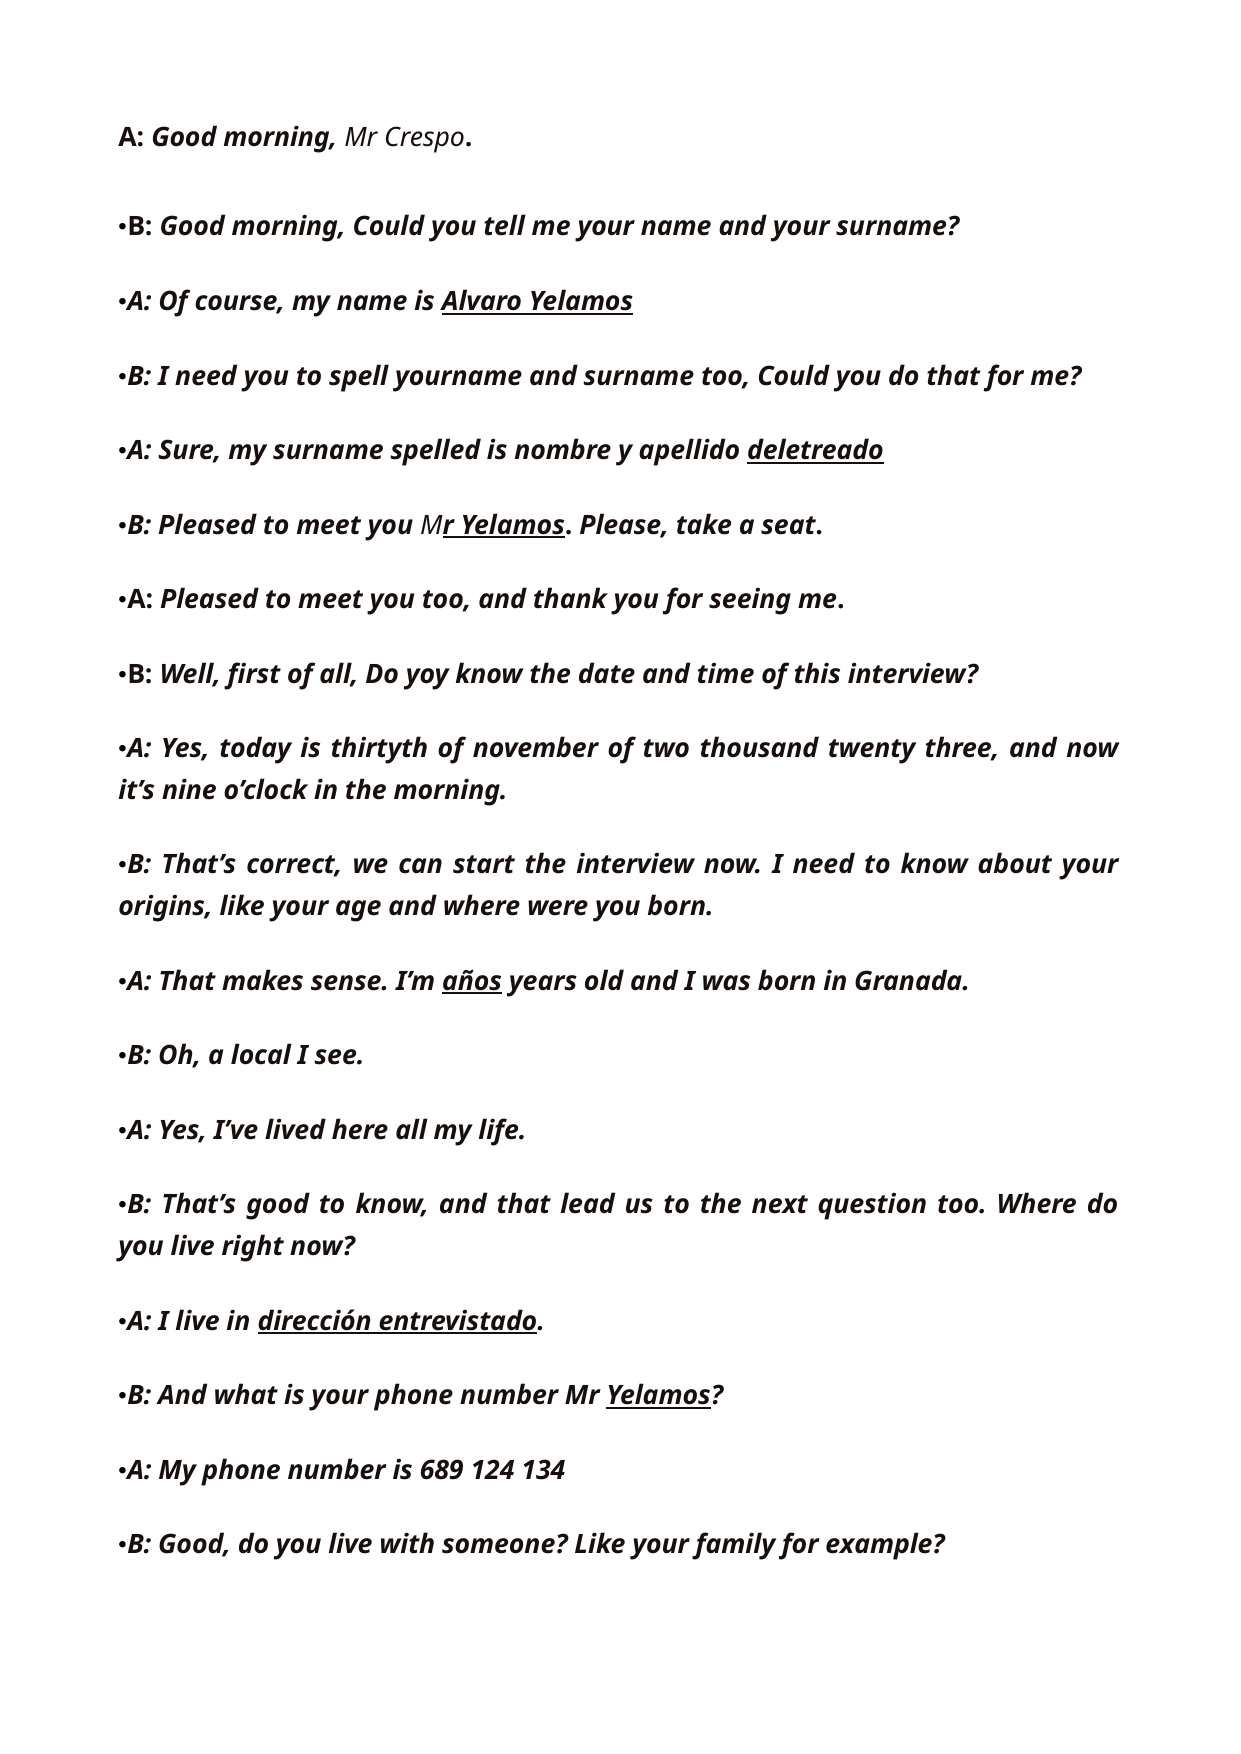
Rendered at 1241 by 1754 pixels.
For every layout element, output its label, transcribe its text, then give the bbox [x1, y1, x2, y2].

list A: My phone number is 689 124 134 [118, 1451, 1122, 1487]
list B: Good morning, Could you tell me your name and your surname? [118, 207, 1122, 243]
list A: Pleased to meet you too, and thank you for seeing me. [118, 580, 1122, 616]
list B: Good, do you live with someone? Like your family for example? [118, 1525, 1122, 1561]
list B: Pleased to meet you Mr Yelamos. Please, take a seat. [118, 506, 1122, 542]
list B: Oh, a local I see. [118, 1036, 1122, 1072]
list B: Well, first of all, Do yoy know the date and time of this interview? [118, 655, 1122, 691]
list A: Sure, my surname spelled is nombre y apellido deletreado [118, 431, 1122, 467]
list A: That makes sense. I’m años years old and I was born in Granada. [118, 962, 1122, 998]
list A: Of course, my name is Alvaro Yelamos [118, 282, 1122, 318]
list A: I live in dirección entrevistado. [118, 1302, 1122, 1338]
text A: Good morning, Mr Crespo. [118, 118, 1122, 154]
list B: And what is your phone number Mr Yelamos? [118, 1376, 1122, 1412]
list B: That’s good to know, and that lead us to the next question too. Where do you live right now? [118, 1185, 1122, 1263]
list A: Yes, I’ve lived here all my life. [118, 1111, 1122, 1147]
list B: I need you to spell yourname and surname too, Could you do that for me? [118, 356, 1122, 393]
list B: That’s correct, we can start the interview now. I need to know about your origins, like your age and where were you born. [118, 846, 1122, 923]
list A: Yes, today is thirtyth of november of two thousand twenty three, and now it’s nine o’clock in the morning. [118, 729, 1122, 807]
